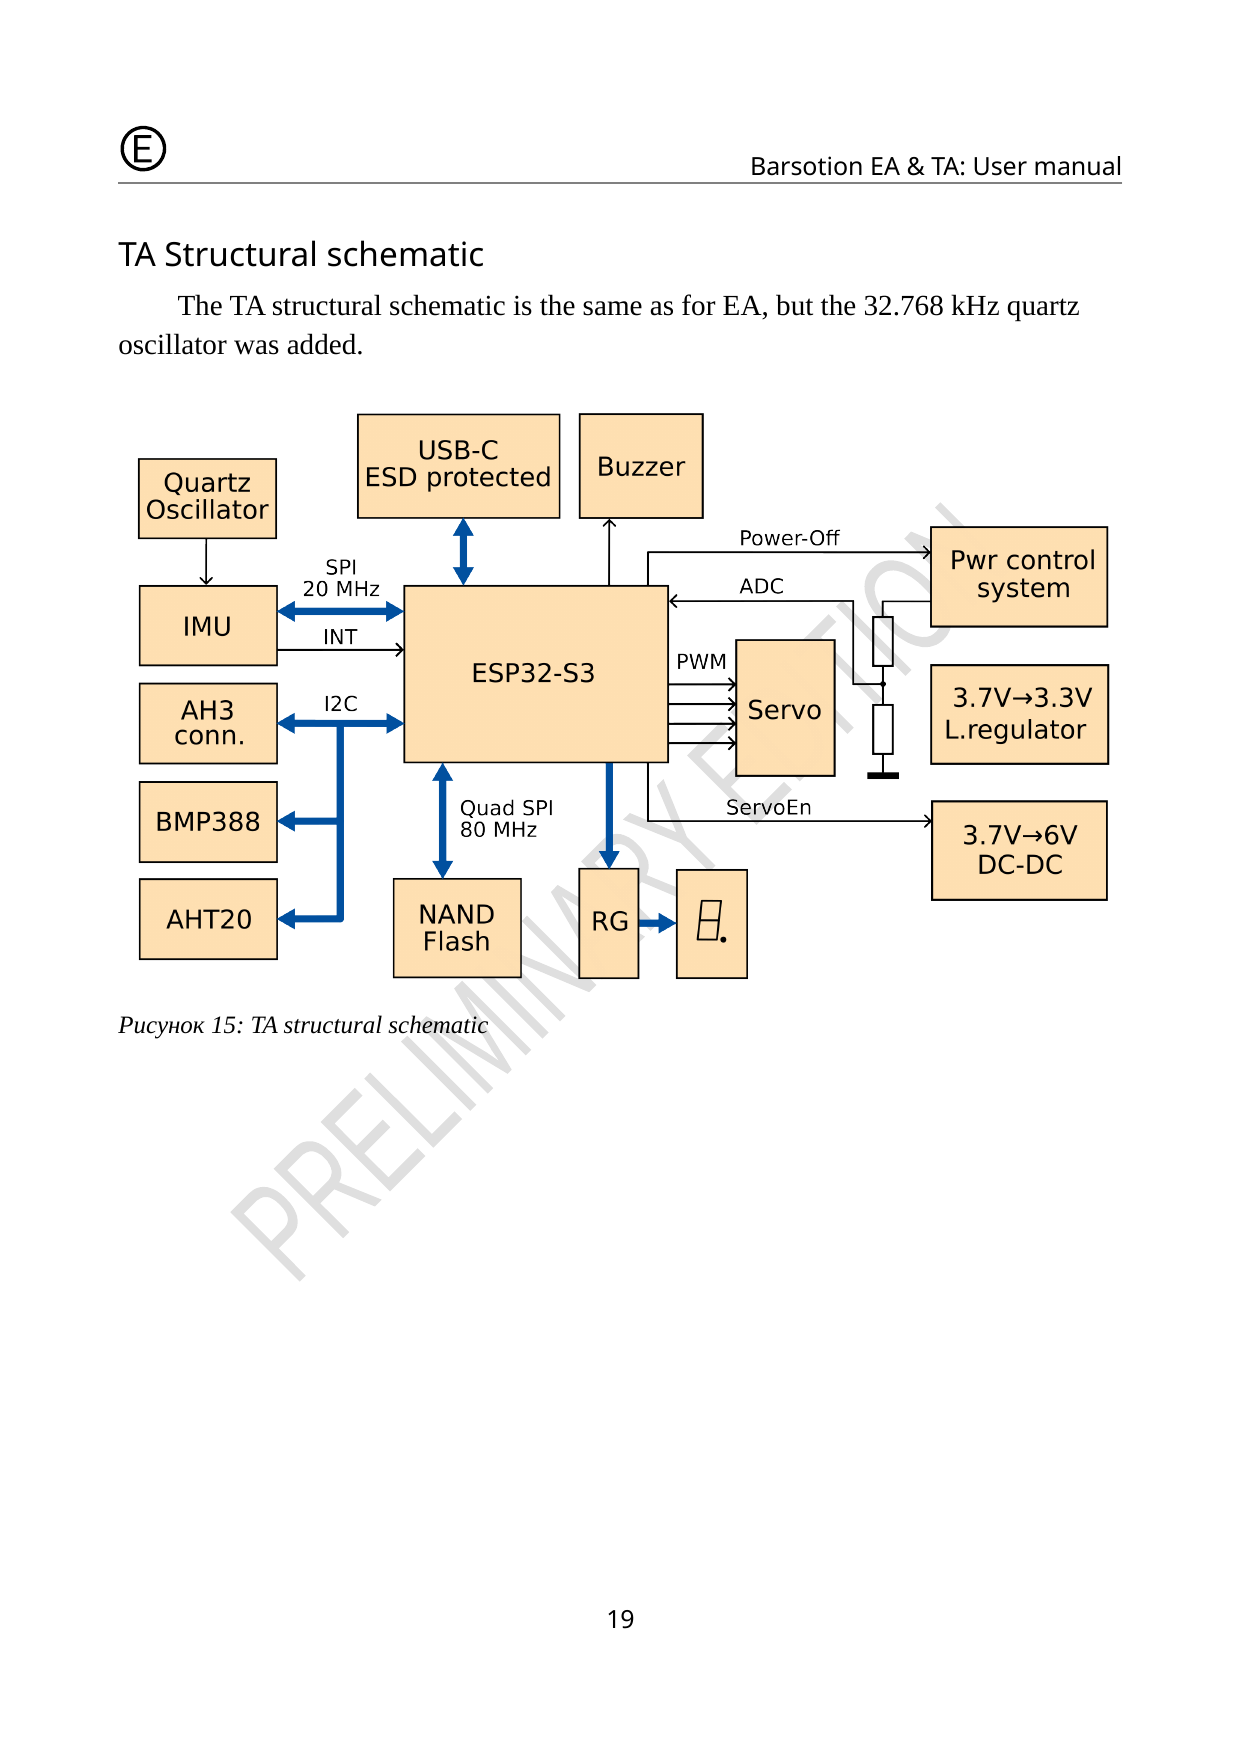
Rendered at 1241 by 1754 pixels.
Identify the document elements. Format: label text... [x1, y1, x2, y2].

picture [118, 392, 1123, 998]
text The TA structural schematic is the same as for EA, but the 32.768 kHz quartz oscillator was added. [118, 288, 1122, 360]
text Рисунок 15: TA structural schematic [118, 998, 1122, 1039]
subtitle TA Structural schematic [118, 230, 1122, 276]
